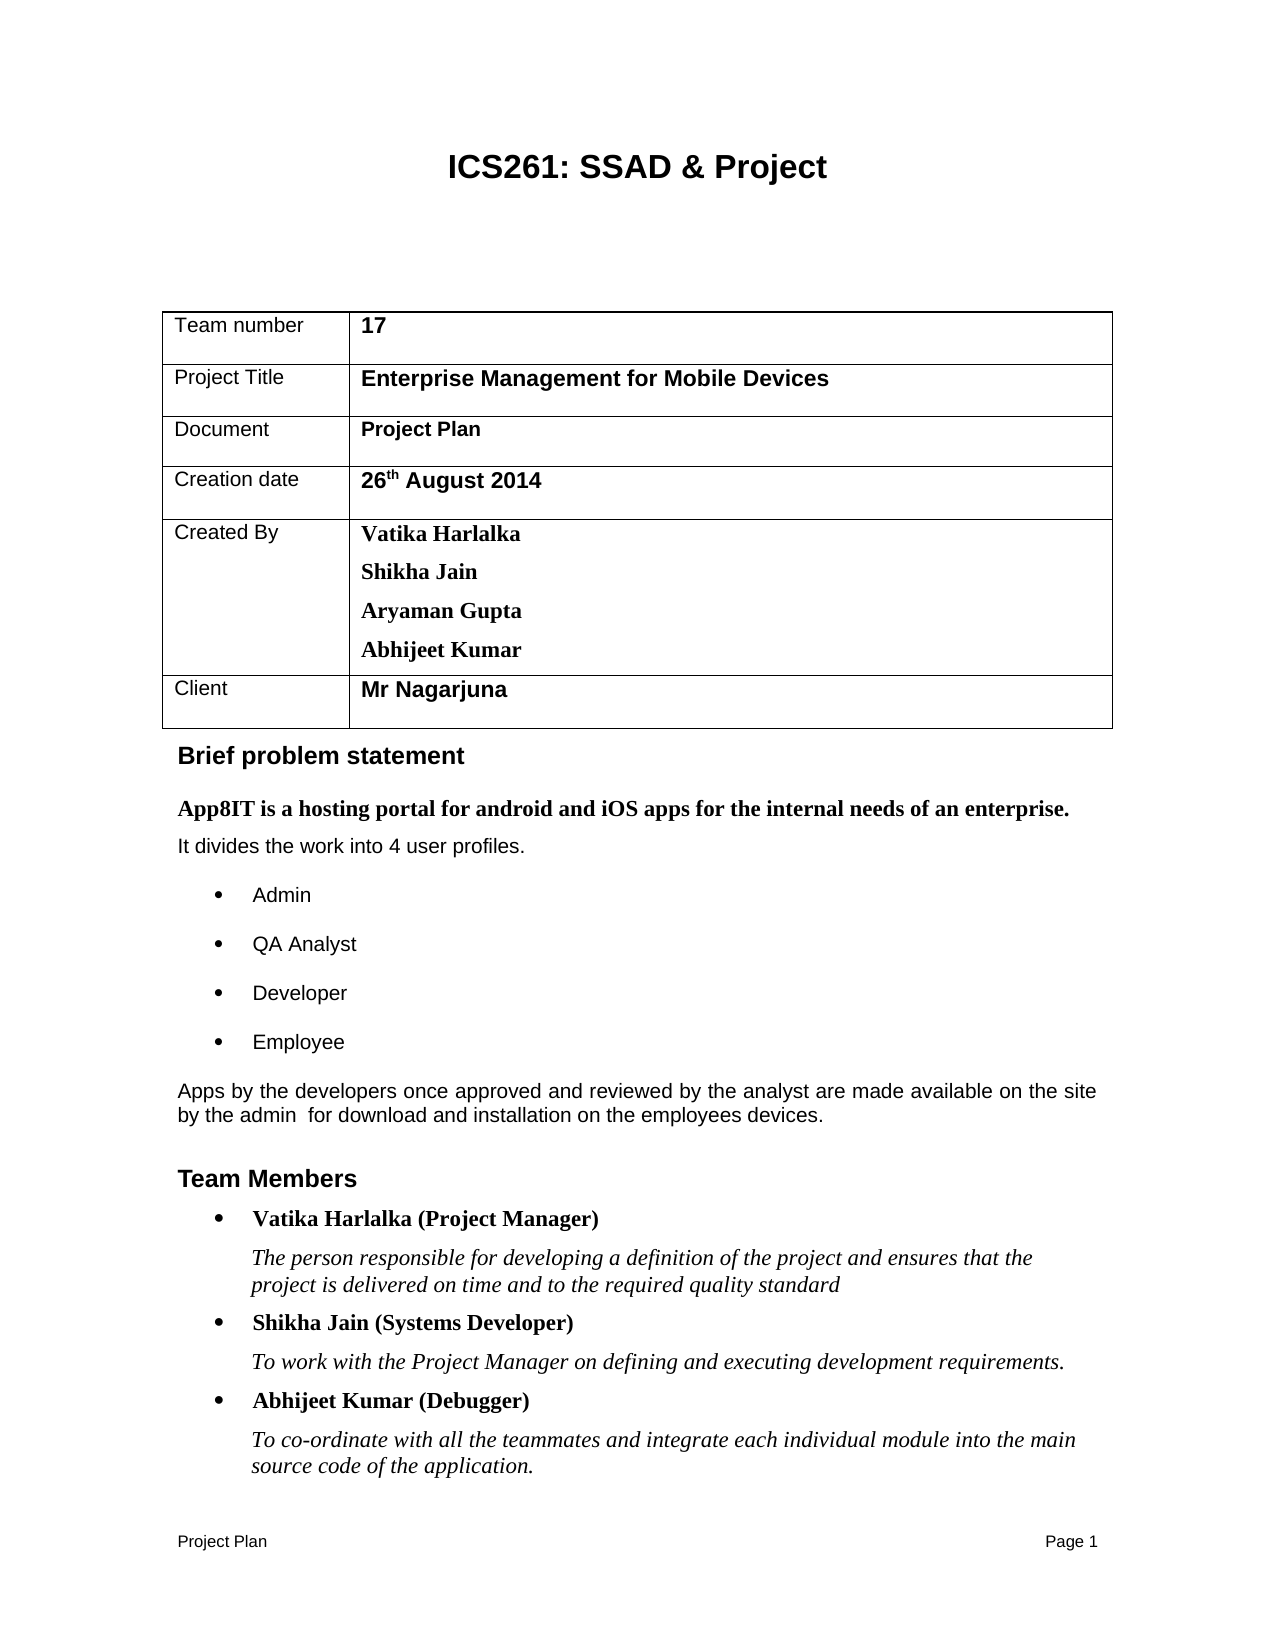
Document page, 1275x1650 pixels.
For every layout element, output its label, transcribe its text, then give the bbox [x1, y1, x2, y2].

table_cell Created By [163, 520, 349, 675]
table_cell Creation date [163, 467, 349, 518]
table_cell Enterprise Management for Mobile Devices [350, 365, 1112, 416]
table_cell Mr Nagarjuna [350, 676, 1112, 727]
text ICS261: SSAD & Project [177, 148, 1098, 186]
text It divides the work into 4 user profiles. [177, 833, 1098, 857]
subtitle Brief problem statement [177, 741, 1098, 770]
subtitle App8IT is a hosting portal for android and iOS apps for the internal needs of an enterprise. [177, 795, 1098, 821]
table_cell Project Plan [350, 417, 1112, 466]
text To co-ordinate with all the teammates and integrate each individual module into the main source code of the application. [177, 1426, 1098, 1479]
table_cell Client [163, 676, 349, 727]
list Employee [215, 1030, 1098, 1054]
list Vatika Harlalka (Project Manager) [215, 1205, 1098, 1232]
table_header Team number [163, 313, 349, 364]
list Shikha Jain (Systems Developer) [215, 1309, 1098, 1336]
text Apps by the developers once approved and reviewed by the analyst are made available on the site by the admin for download and installation on the employees devices. [177, 1079, 1098, 1127]
list Admin [215, 882, 1098, 907]
table_cell Vatika Harlalka Shikha Jain Aryaman Gupta Abhijeet Kumar [350, 520, 1112, 675]
list QA Analyst [215, 932, 1098, 956]
text The person responsible for developing a definition of the project and ensures that the project is delivered on time and to the required quality standard [177, 1244, 1098, 1297]
list Developer [215, 981, 1098, 1005]
table_header 17 [350, 313, 1112, 364]
table_cell Project Title [163, 365, 349, 416]
list Abhijeet Kumar (Debugger) [215, 1387, 1098, 1413]
text To work with the Project Manager on defining and executing development requirements. [177, 1348, 1098, 1375]
table_cell Document [163, 417, 349, 466]
subtitle Team Members [177, 1164, 1098, 1193]
table_cell 26th August 2014 [350, 467, 1112, 518]
